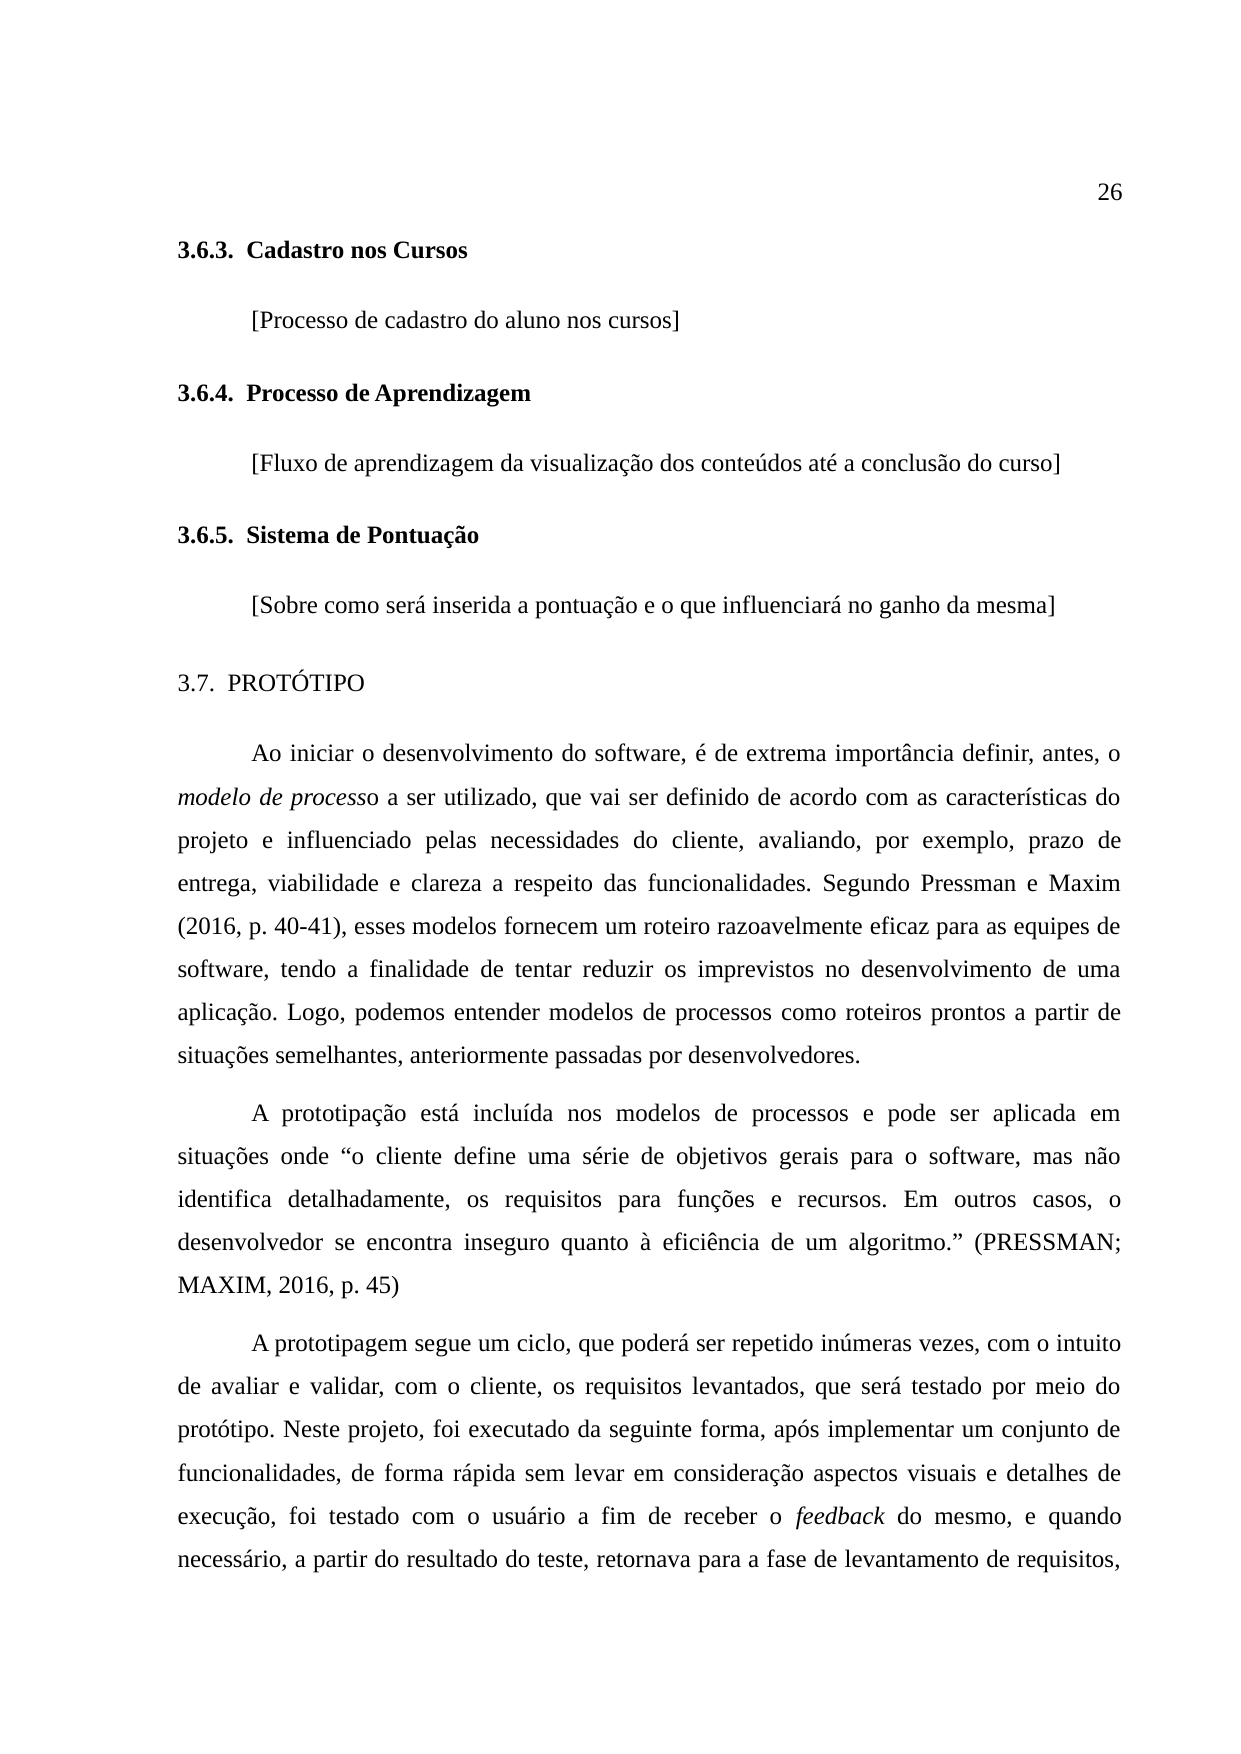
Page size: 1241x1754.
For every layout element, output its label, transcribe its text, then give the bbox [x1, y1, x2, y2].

subtitle Sistema de Pontuação [177, 520, 1122, 549]
subtitle Cadastro nos Cursos [177, 235, 1122, 264]
text A prototipação está incluída nos modelos de processos e pode ser aplicada em situações onde “o cliente define uma série de objetivos gerais para o software, mas não identifica detalhadamente, os requisitos para funções e recursos. Em outros casos, o desenvolvedor se encontra inseguro quanto à eficiência de um algoritmo.” (PRESSMAN; MAXIM, 2016, p. 45) [177, 1098, 1122, 1299]
text Ao iniciar o desenvolvimento do software, é de extrema importância definir, antes, o modelo de processo a ser utilizado, que vai ser definido de acordo com as características do projeto e influenciado pelas necessidades do cliente, avaliando, por exemplo, prazo de entrega, viabilidade e clareza a respeito das funcionalidades. Segundo Pressman e Maxim (2016, p. 40-41), esses modelos fornecem um roteiro razoavelmente eficaz para as equipes de software, tendo a finalidade de tentar reduzir os imprevistos no desenvolvimento de uma aplicação. Logo, podemos entender modelos de processos como roteiros prontos a partir de situações semelhantes, anteriormente passadas por desenvolvedores. [177, 738, 1122, 1069]
text [Sobre como será inserida a pontuação e o que influenciará no ganho da mesma] [177, 590, 1122, 619]
text [Processo de cadastro do aluno nos cursos] [177, 305, 1122, 334]
subtitle Processo de Aprendizagem [177, 378, 1122, 406]
text [Fluxo de aprendizagem da visualização dos conteúdos até a conclusão do curso] [177, 448, 1122, 476]
text A prototipagem segue um ciclo, que poderá ser repetido inúmeras vezes, com o intuito de avaliar e validar, com o cliente, os requisitos levantados, que será testado por meio do protótipo. Neste projeto, foi executado da seguinte forma, após implementar um conjunto de funcionalidades, de forma rápida sem levar em consideração aspectos visuais e detalhes de execução, foi testado com o usuário a fim de receber o feedback do mesmo, e quando necessário, a partir do resultado do teste, retornava para a fase de levantamento de requisitos, [177, 1328, 1122, 1573]
subtitle PROTÓTIPO [177, 668, 1122, 697]
